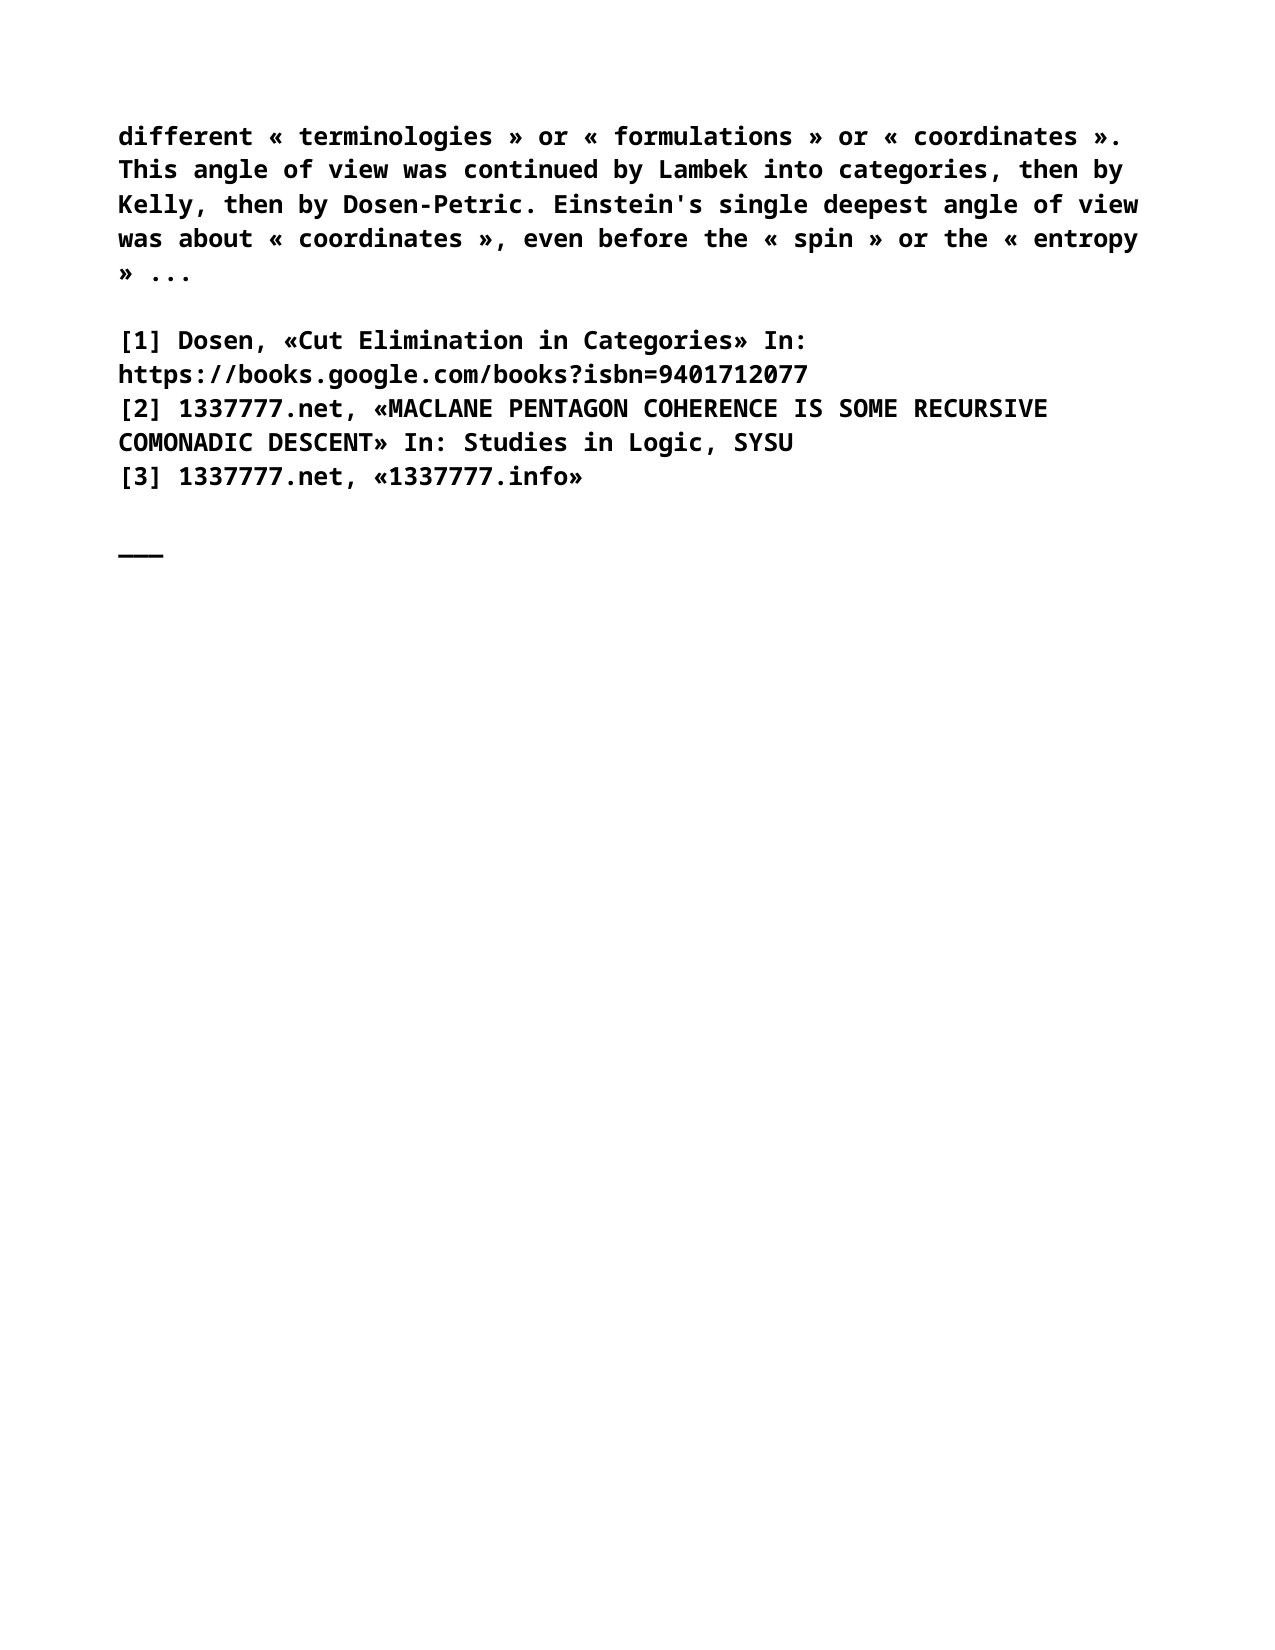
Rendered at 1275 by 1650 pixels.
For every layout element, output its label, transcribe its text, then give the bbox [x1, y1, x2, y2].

text different « terminologies » or « formulations » or « coordinates ». This angle of view was continued by Lambek into categories, then by Kelly, then by Dosen-Petric. Einstein's single deepest angle of view was about « coordinates », even before the « spin » or the « entropy » ... [118, 118, 1157, 288]
text ___ [118, 527, 1157, 561]
text [3] 1337777.net, «1337777.info» [118, 459, 1157, 493]
text [2] 1337777.net, «MACLANE PENTAGON COHERENCE IS SOME RECURSIVE COMONADIC DESCENT» In: Studies in Logic, SYSU [118, 391, 1157, 459]
text [1] Dosen, «Cut Elimination in Categories» In: https://books.google.com/books?isbn=9401712077 [118, 322, 1157, 391]
